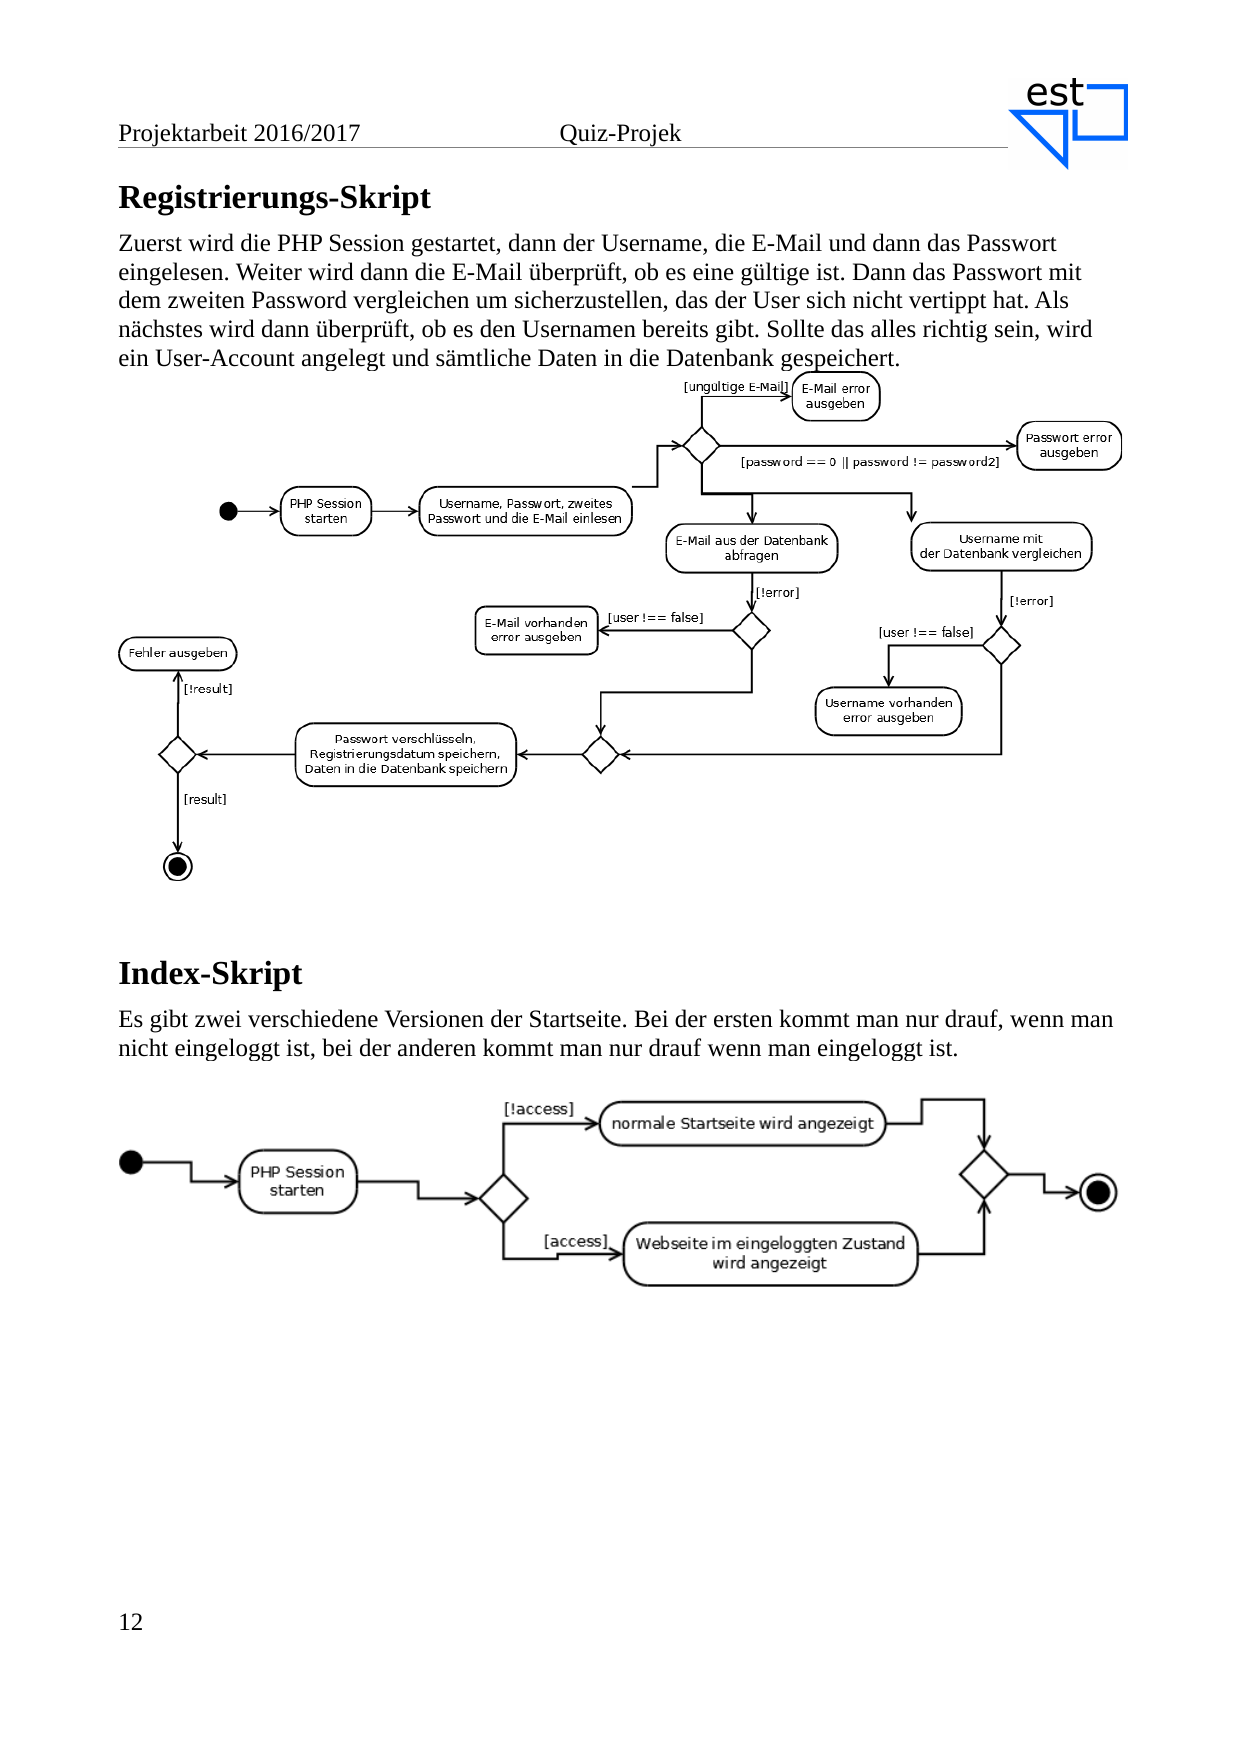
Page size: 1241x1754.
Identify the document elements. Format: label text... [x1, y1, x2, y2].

text Zuerst wird die PHP Session gestartet, dann der Username, die E-Mail und dann das Passwort eingelesen. Weiter wird dann die E-Mail überprüft, ob es eine gültige ist. Dann das Passwort mit dem zweiten Password vergleichen um sicherzustellen, das der User sich nicht vertippt hat. Als nächstes wird dann überprüft, ob es den Usernamen bereits gibt. Sollte das alles richtig sein, wird ein User-Account angelegt und sämtliche Daten in die Datenbank gespeichert. [118, 228, 1122, 371]
subtitle Index-Skript [118, 953, 1122, 992]
picture [1008, 78, 1128, 170]
picture [118, 1061, 1123, 1288]
picture [118, 371, 1123, 881]
subtitle Registrierungs-Skript [118, 177, 1122, 215]
text Es gibt zwei verschiedene Versionen der Startseite. Bei der ersten kommt man nur drauf, wenn man nicht eingeloggt ist, bei der anderen kommt man nur drauf wenn man eingeloggt ist. [118, 1004, 1122, 1061]
